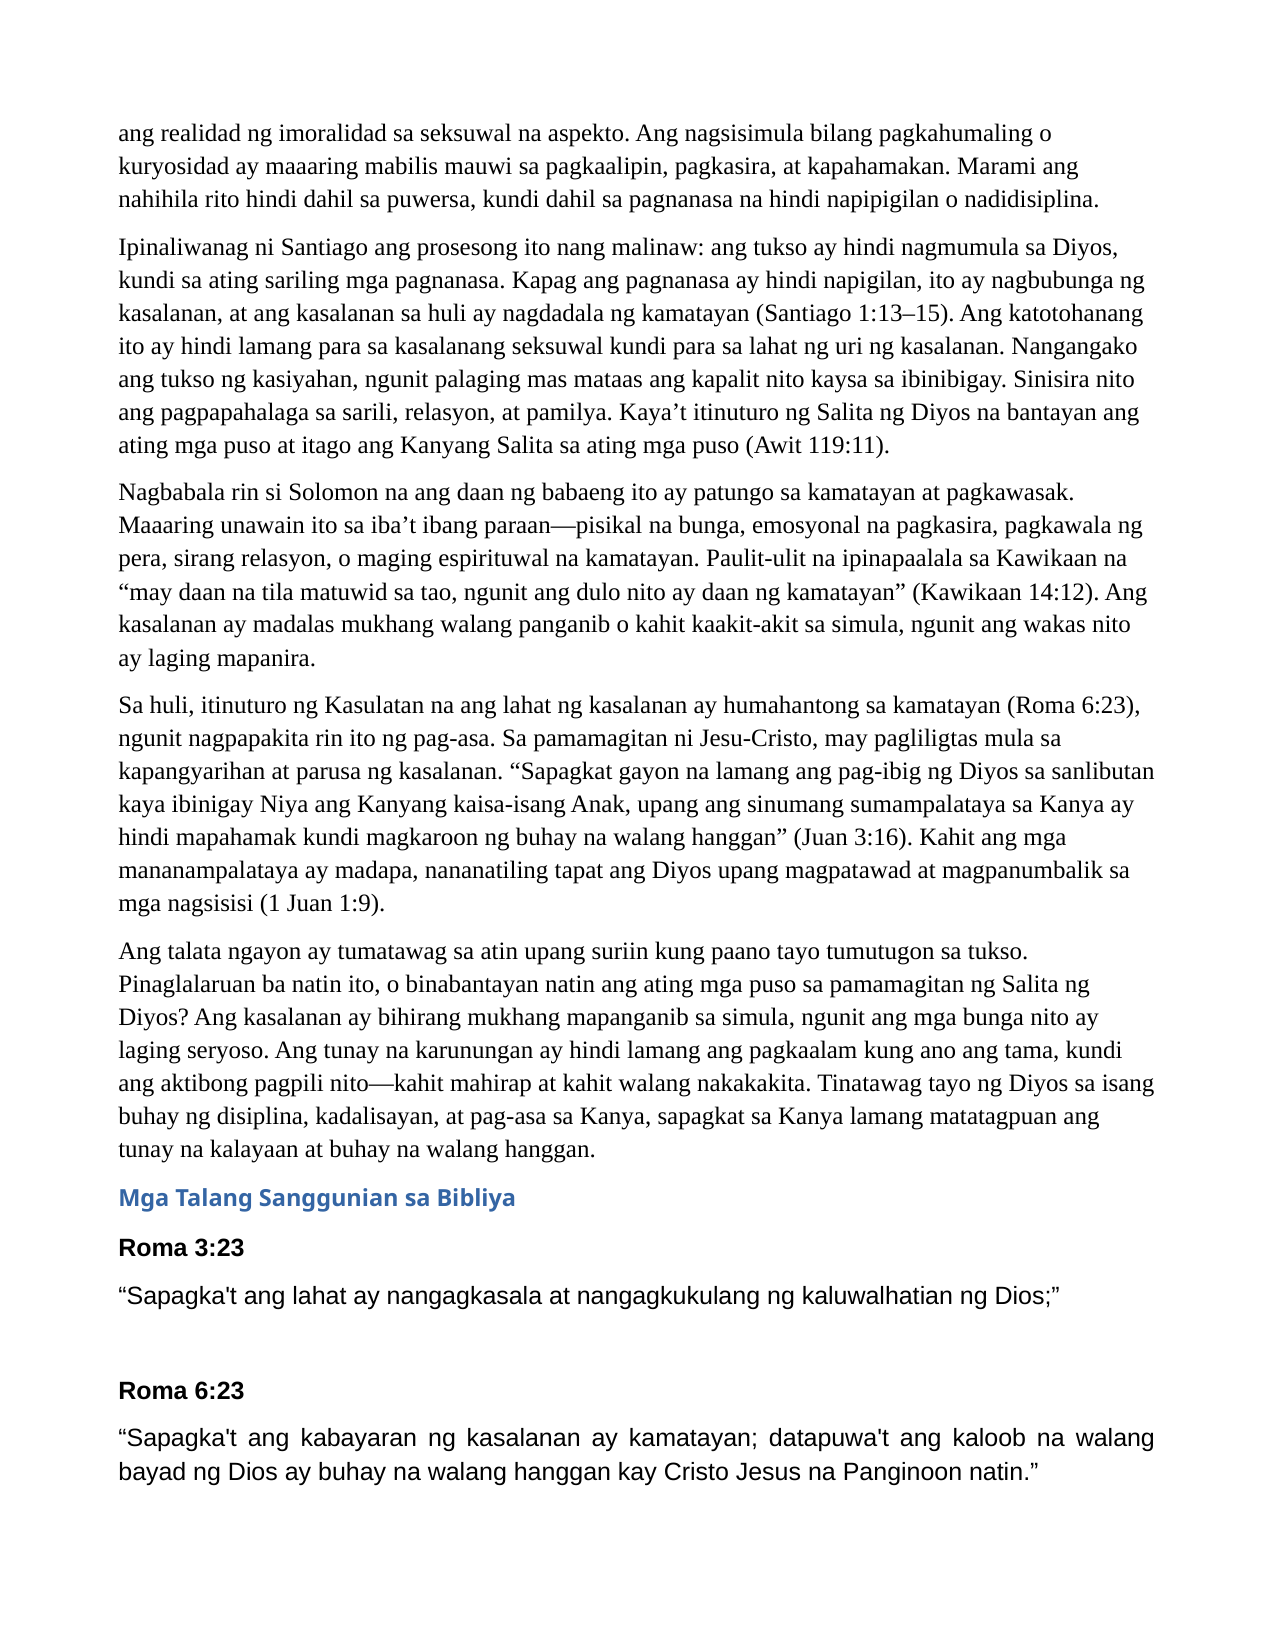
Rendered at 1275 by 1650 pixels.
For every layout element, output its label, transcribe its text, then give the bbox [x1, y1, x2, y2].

text Ipinaliwanag ni Santiago ang prosesong ito nang malinaw: ang tukso ay hindi nagmumula sa Diyos, kundi sa ating sariling mga pagnanasa. Kapag ang pagnanasa ay hindi napigilan, ito ay nagbubunga ng kasalanan, at ang kasalanan sa huli ay nagdadala ng kamatayan (Santiago 1:13–15). Ang katotohanang ito ay hindi lamang para sa kasalanang seksuwal kundi para sa lahat ng uri ng kasalanan. Nangangako ang tukso ng kasiyahan, ngunit palaging mas mataas ang kapalit nito kaysa sa ibinibigay. Sinisira nito ang pagpapahalaga sa sarili, relasyon, at pamilya. Kaya’t itinuturo ng Salita ng Diyos na bantayan ang ating mga puso at itago ang Kanyang Salita sa ating mga puso (Awit 119:11). [118, 232, 1157, 459]
text Sa huli, itinuturo ng Kasulatan na ang lahat ng kasalanan ay humahantong sa kamatayan (Roma 6:23), ngunit nagpapakita rin ito ng pag-asa. Sa pamamagitan ni Jesu-Cristo, may pagliligtas mula sa kapangyarihan at parusa ng kasalanan. “Sapagkat gayon na lamang ang pag-ibig ng Diyos sa sanlibutan kaya ibinigay Niya ang Kanyang kaisa-isang Anak, upang ang sinumang sumampalataya sa Kanya ay hindi mapahamak kundi magkaroon ng buhay na walang hanggan” (Juan 3:16). Kahit ang mga mananampalataya ay madapa, nananatiling tapat ang Diyos upang magpatawad at magpanumbalik sa mga nagsisisi (1 Juan 1:9). [118, 690, 1157, 917]
text “Sapagka't ang kabayaran ng kasalanan ay kamatayan; datapuwa't ang kaloob na walang bayad ng Dios ay buhay na walang hanggan kay Cristo Jesus na Panginoon natin.” [118, 1423, 1157, 1485]
text Roma 6:23 [118, 1376, 1157, 1404]
text “Sapagka't ang lahat ay nangagkasala at nangagkukulang ng kaluwalhatian ng Dios;” [118, 1281, 1157, 1309]
text Nagbabala rin si Solomon na ang daan ng babaeng ito ay patungo sa kamatayan at pagkawasak. Maaaring unawain ito sa iba’t ibang paraan—pisikal na bunga, emosyonal na pagkasira, pagkawala ng pera, sirang relasyon, o maging espirituwal na kamatayan. Paulit-ulit na ipinapaalala sa Kawikaan na “may daan na tila matuwid sa tao, ngunit ang dulo nito ay daan ng kamatayan” (Kawikaan 14:12). Ang kasalanan ay madalas mukhang walang panganib o kahit kaakit-akit sa simula, ngunit ang wakas nito ay laging mapanira. [118, 477, 1157, 671]
text Mga Talang Sanggunian sa Bibliya [118, 1182, 1157, 1214]
text Roma 3:23 [118, 1233, 1157, 1262]
text Ang talata ngayon ay tumatawag sa atin upang suriin kung paano tayo tumutugon sa tukso. Pinaglalaruan ba natin ito, o binabantayan natin ang ating mga puso sa pamamagitan ng Salita ng Diyos? Ang kasalanan ay bihirang mukhang mapanganib sa simula, ngunit ang mga bunga nito ay laging seryoso. Ang tunay na karunungan ay hindi lamang ang pagkaalam kung ano ang tama, kundi ang aktibong pagpili nito—kahit mahirap at kahit walang nakakakita. Tinatawag tayo ng Diyos sa isang buhay ng disiplina, kadalisayan, at pag-asa sa Kanya, sapagkat sa Kanya lamang matatagpuan ang tunay na kalayaan at buhay na walang hanggan. [118, 936, 1157, 1163]
text ang realidad ng imoralidad sa seksuwal na aspekto. Ang nagsisimula bilang pagkahumaling o kuryosidad ay maaaring mabilis mauwi sa pagkaalipin, pagkasira, at kapahamakan. Marami ang nahihila rito hindi dahil sa puwersa, kundi dahil sa pagnanasa na hindi napipigilan o nadidisiplina. [118, 118, 1157, 213]
